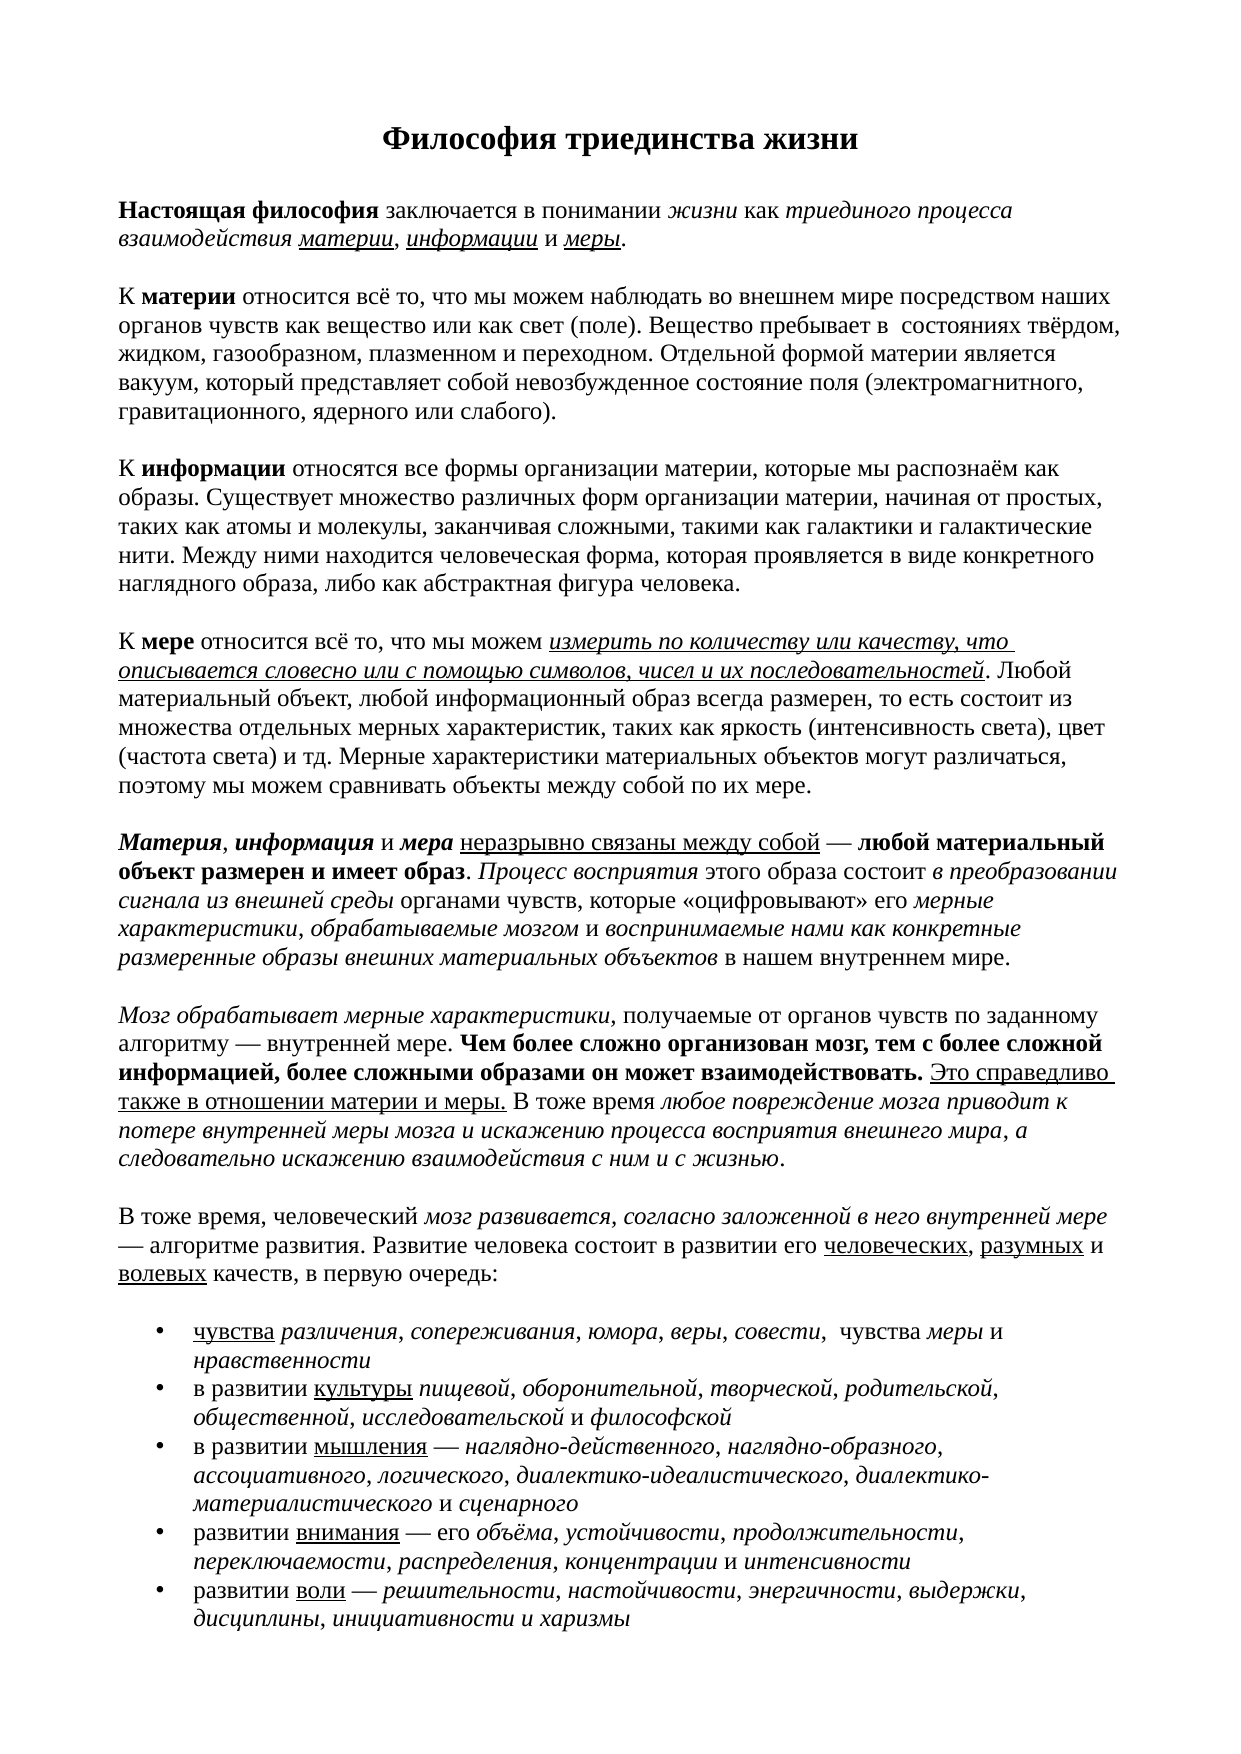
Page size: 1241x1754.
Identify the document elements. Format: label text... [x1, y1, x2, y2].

list чувства различения, сопереживания, юмора, веры, совести, чувства меры и нравственности [156, 1316, 1122, 1373]
list развитии внимания — его объёма, устойчивости, продолжительности, переключаемости, распределения, концентрации и интенсивности [156, 1517, 1122, 1575]
text Настоящая философия заключается в понимании жизни как триединого процесса взаимодействия материи, информации и меры. [118, 195, 1122, 252]
list в развитии культуры пищевой, оборонительной, творческой, родительской, общественной, исследовательской и философской [156, 1373, 1122, 1431]
list в развитии мышления — наглядно-действенного, наглядно-образного, ассоциативного, логического, диалектико-идеалистического, диалектико-материалистического и сценарного [156, 1431, 1122, 1517]
text К мере относится всё то, что мы можем измерить по количеству или качеству, что описывается словесно или с помощью символов, чисел и их последовательностей. Любой материальный объект, любой информационный образ всегда размерен, то есть состоит из множества отдельных мерных характеристик, таких как яркость (интенсивность света), цвет (частота света) и тд. Мерные характеристики материальных объектов могут различаться, поэтому мы можем сравнивать объекты между собой по их мере. [118, 626, 1122, 798]
list развитии воли — решительности, настойчивости, энергичности, выдержки, дисциплины, инициативности и харизмы [156, 1575, 1122, 1632]
text К материи относится всё то, что мы можем наблюдать во внешнем мире посредством наших органов чувств как вещество или как свет (поле). Вещество пребывает в состояниях твёрдом, жидком, газообразном, плазменном и переходном. Отдельной формой материи является вакуум, который представляет собой невозбужденное состояние поля (электромагнитного, гравитационного, ядерного или слабого). [118, 281, 1122, 425]
text Материя, информация и мера неразрывно связаны между собой — любой материальный объект размерен и имеет образ. Процесс восприятия этого образа состоит в преобразовании сигнала из внешней среды органами чувств, которые «оцифровывают» его мерные характеристики, обрабатываемые мозгом и воспринимаемые нами как конкретные размеренные образы внешних материальных объъектов в нашем внутреннем мире. [118, 827, 1122, 971]
text К информации относятся все формы организации материи, которые мы распознаём как образы. Существует множество различных форм организации материи, начиная от простых, таких как атомы и молекулы, заканчивая сложными, такими как галактики и галактические нити. Между ними находится человеческая форма, которая проявляется в виде конкретного наглядного образа, либо как абстрактная фигура человека. [118, 453, 1122, 597]
text Философия триединства жизни [118, 118, 1122, 156]
text Мозг обрабатывает мерные характеристики, получаемые от органов чувств по заданному алгоритму — внутренней мере. Чем более сложно организован мозг, тем с более сложной информацией, более сложными образами он может взаимодействовать. Это справедливо также в отношении материи и меры. В тоже время любое повреждение мозга приводит к потере внутренней меры мозга и искажению процесса восприятия внешнего мира, а следовательно искажению взаимодействия с ним и с жизнью. [118, 1000, 1122, 1172]
text В тоже время, человеческий мозг развивается, согласно заложенной в него внутренней мере — алгоритме развития. Развитие человека состоит в развитии его человеческих, разумных и волевых качеств, в первую очередь: [118, 1201, 1122, 1287]
